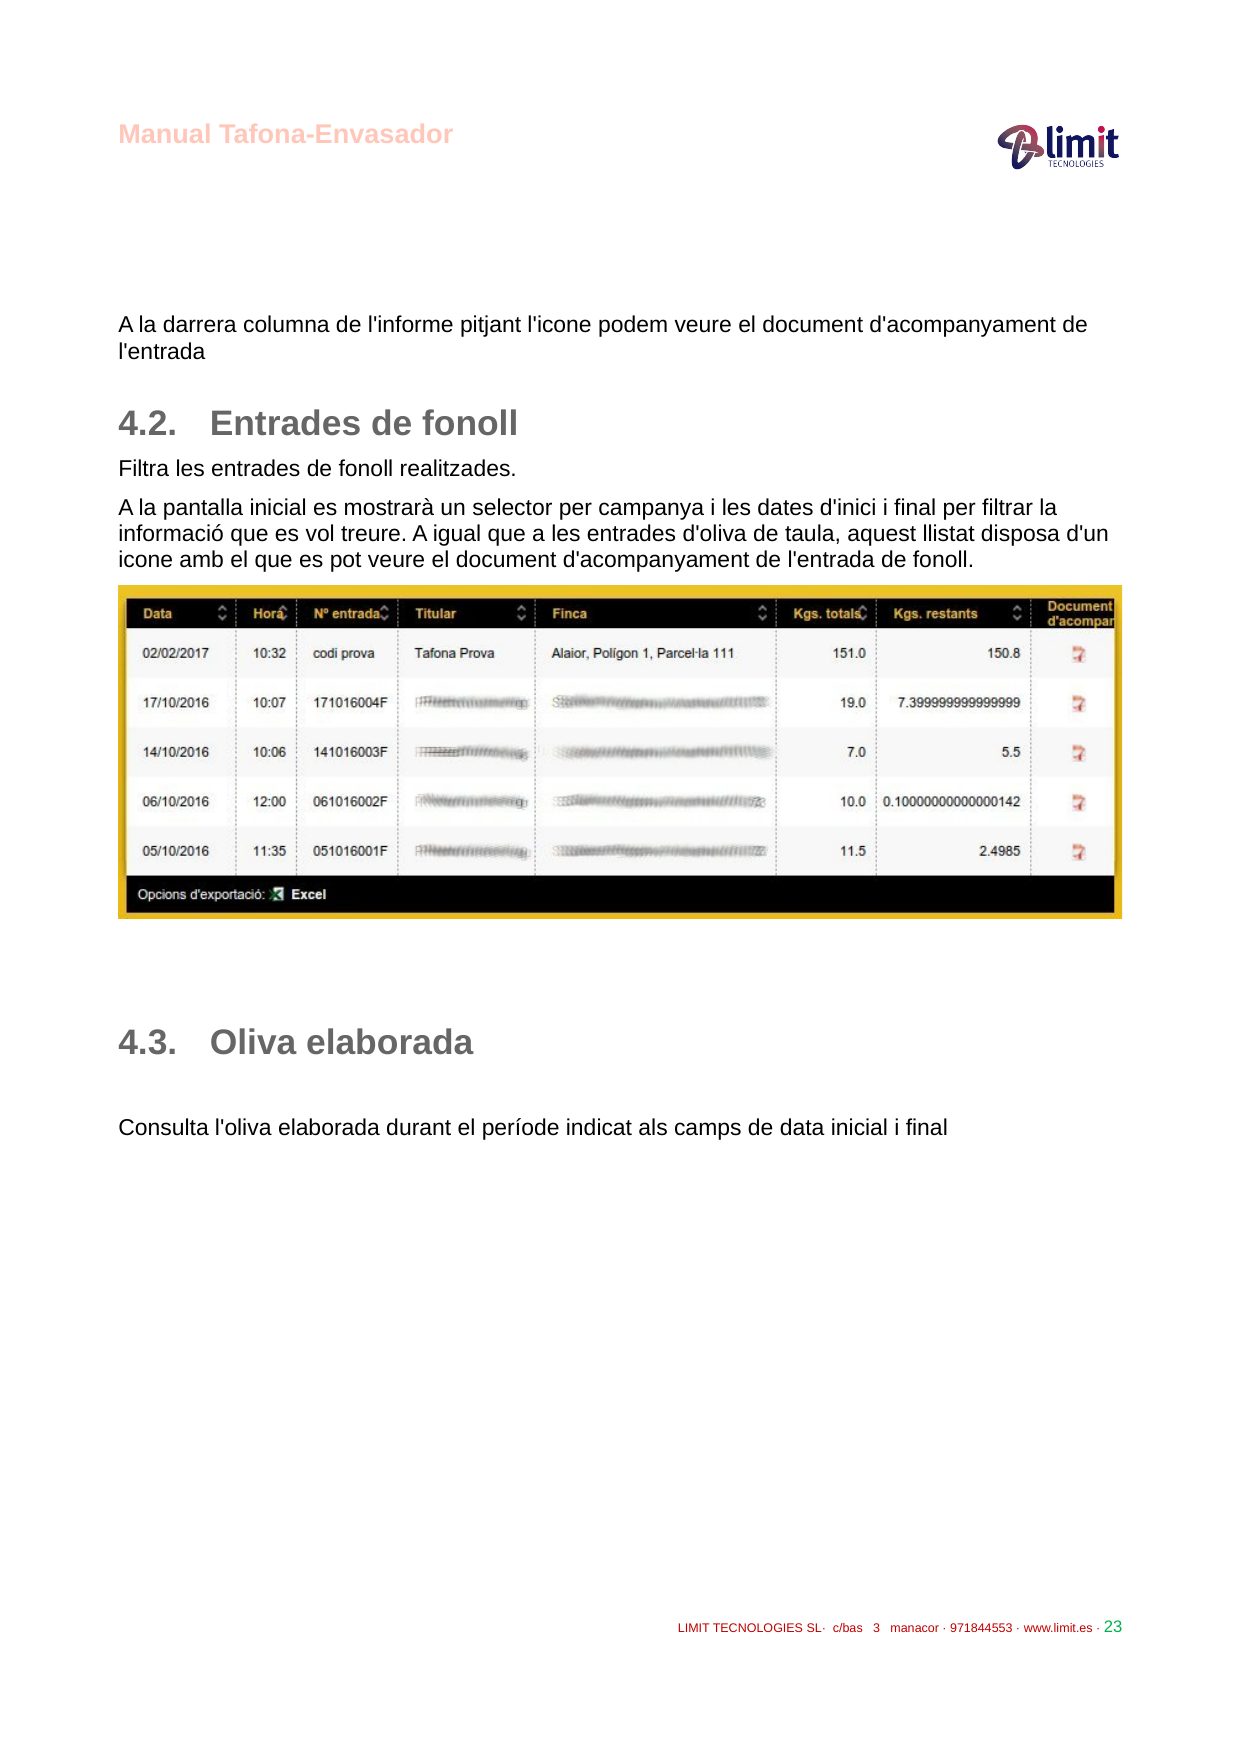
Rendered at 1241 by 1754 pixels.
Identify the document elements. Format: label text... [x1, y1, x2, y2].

text A la pantalla inicial es mostrarà un selector per campanya i les dates d'inici i final per filtrar la informació que es vol treure. A igual que a les entrades d'oliva de taula, aquest llistat disposa d'un icone amb el que es pot veure el document d'acompanyament de l'entrada de fonoll. [118, 494, 1122, 573]
text A la darrera columna de l'informe pitjant l'icone podem veure el document d'acompanyament de l'entrada [118, 311, 1122, 364]
picture [994, 121, 1123, 173]
subtitle Entrades de fonoll [118, 402, 1122, 442]
picture [118, 585, 1123, 919]
subtitle Oliva elaborada [118, 1021, 1122, 1062]
text Consulta l'oliva elaborada durant el període indicat als camps de data inicial i final [118, 1113, 1122, 1140]
text Filtra les entrades de fonoll realitzades. [118, 455, 1122, 481]
